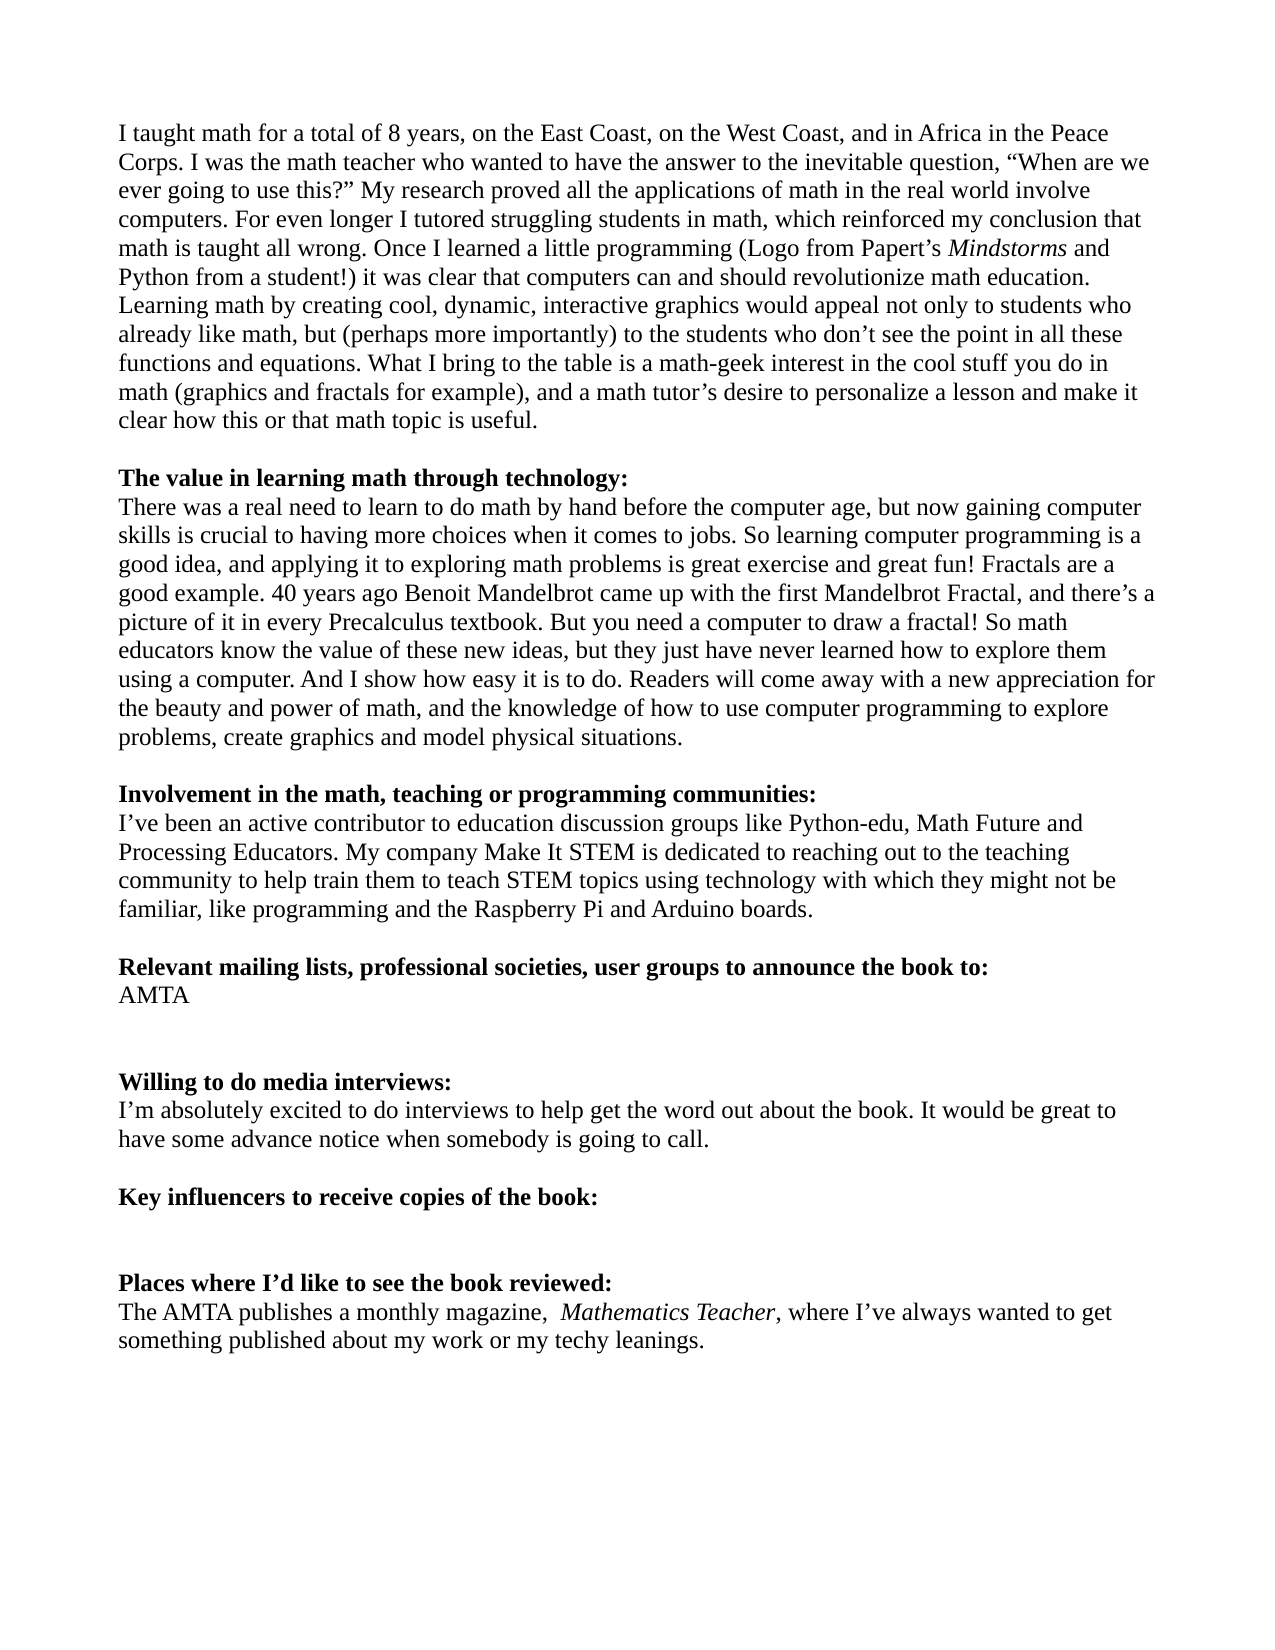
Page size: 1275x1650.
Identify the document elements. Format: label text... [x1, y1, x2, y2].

text Willing to do media interviews: [118, 1067, 1157, 1096]
text Places where I’d like to see the book reviewed: [118, 1268, 1157, 1297]
text The AMTA publishes a monthly magazine, Mathematics Teacher, where I’ve always wanted to get something published about my work or my techy leanings. [118, 1297, 1157, 1354]
text I’m absolutely excited to do interviews to help get the word out about the book. It would be great to have some advance notice when somebody is going to call. [118, 1096, 1157, 1153]
text I’ve been an active contributor to education discussion groups like Python-edu, Math Future and Processing Educators. My company Make It STEM is dedicated to reaching out to the teaching community to help train them to teach STEM topics using technology with which they might not be familiar, like programming and the Raspberry Pi and Arduino boards. [118, 808, 1157, 923]
text The value in learning math through technology: [118, 463, 1157, 492]
text Key influencers to receive copies of the book: [118, 1182, 1157, 1211]
text Relevant mailing lists, professional societies, user groups to announce the book to: [118, 952, 1157, 981]
text Involvement in the math, teaching or programming communities: [118, 779, 1157, 808]
text I taught math for a total of 8 years, on the East Coast, on the West Coast, and in Africa in the Peace Corps. I was the math teacher who wanted to have the answer to the inevitable question, “When are we ever going to use this?” My research proved all the applications of math in the real world involve computers. For even longer I tutored struggling students in math, which reinforced my conclusion that math is taught all wrong. Once I learned a little programming (Logo from Papert’s Mindstorms and Python from a student!) it was clear that computers can and should revolutionize math education. Learning math by creating cool, dynamic, interactive graphics would appeal not only to students who already like math, but (perhaps more importantly) to the students who don’t see the point in all these functions and equations. What I bring to the table is a math-geek interest in the cool stuff you do in math (graphics and fractals for example), and a math tutor’s desire to personalize a lesson and make it clear how this or that math topic is useful. [118, 118, 1157, 434]
text There was a real need to learn to do math by hand before the computer age, but now gaining computer skills is crucial to having more choices when it comes to jobs. So learning computer programming is a good idea, and applying it to exploring math problems is great exercise and great fun! Fractals are a good example. 40 years ago Benoit Mandelbrot came up with the first Mandelbrot Fractal, and there’s a picture of it in every Precalculus textbook. But you need a computer to draw a fractal! So math educators know the value of these new ideas, but they just have never learned how to explore them using a computer. And I show how easy it is to do. Readers will come away with a new appreciation for the beauty and power of math, and the knowledge of how to use computer programming to explore problems, create graphics and model physical situations. [118, 492, 1157, 751]
text AMTA [118, 981, 1157, 1009]
